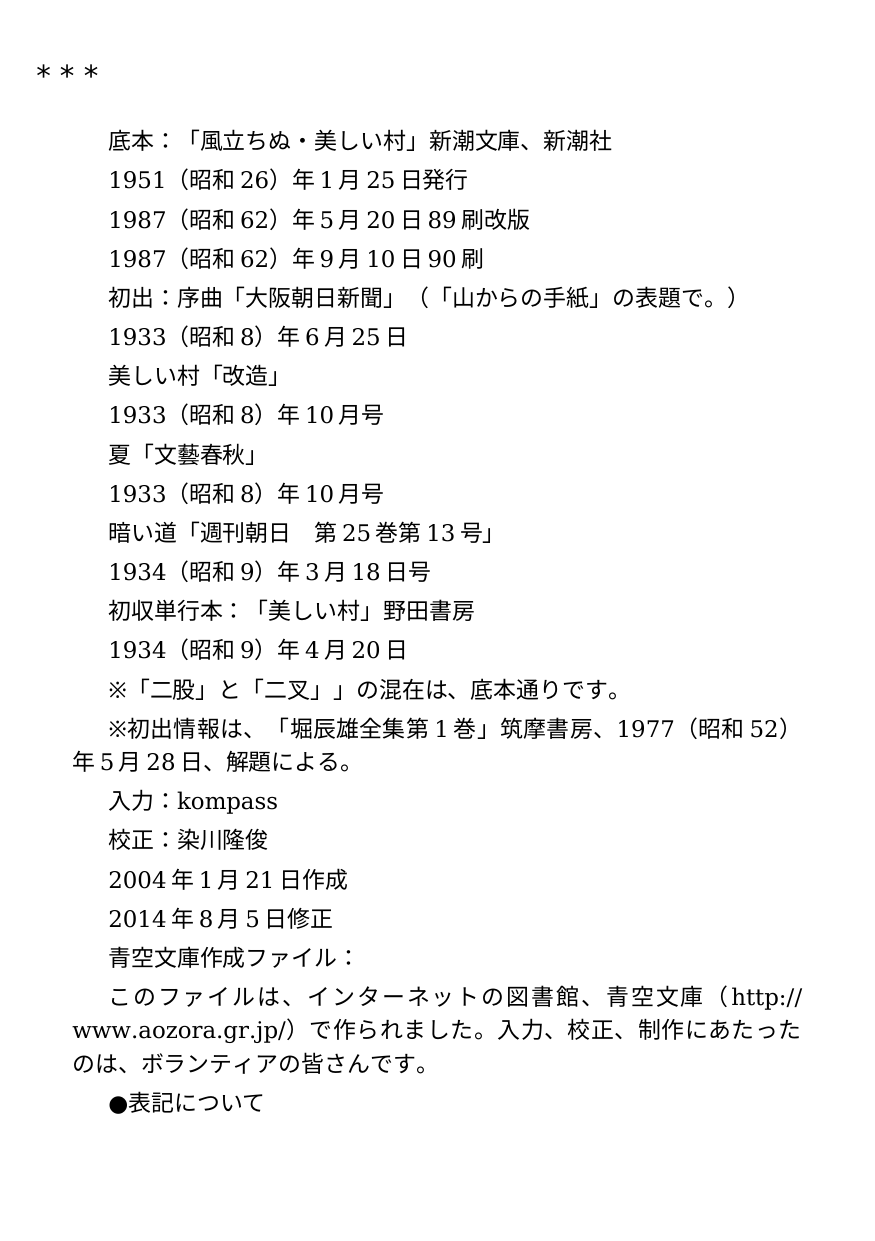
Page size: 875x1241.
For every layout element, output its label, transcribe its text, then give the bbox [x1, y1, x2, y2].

text 2014年8月5日修正 [72, 901, 802, 934]
text 入力：kompass [72, 783, 802, 816]
text 1933（昭和8）年10月号 [72, 476, 802, 509]
text 初出：序曲「大阪朝日新聞」（「山からの手紙」の表題で。） [72, 280, 802, 313]
text ※「二股」と「二叉」」の混在は、底本通りです。 [72, 672, 802, 705]
text 青空文庫作成ファイル： [72, 940, 802, 973]
text 1987（昭和62）年9月10日90刷 [72, 241, 802, 274]
subtitle * * * [36, 60, 838, 94]
text このファイルは、インターネットの図書館、青空文庫（http://www.aozora.gr.jp/）で作られました。入力、校正、制作にあたったのは、ボランティアの皆さんです。 [72, 979, 802, 1079]
text 1934（昭和9）年3月18日号 [72, 554, 802, 587]
text 校正：染川隆俊 [72, 822, 802, 856]
text 初収単行本：「美しい村」野田書房 [72, 593, 802, 626]
text 美しい村「改造」 [72, 358, 802, 391]
text 底本：「風立ちぬ・美しい村」新潮文庫、新潮社 [72, 123, 802, 156]
text ●表記について [72, 1084, 802, 1118]
text 1934（昭和9）年4月20日 [72, 632, 802, 666]
text 1933（昭和8）年6月25日 [72, 319, 802, 352]
text 1951（昭和26）年1月25日発行 [72, 162, 802, 196]
text 2004年1月21日作成 [72, 861, 802, 895]
text 暗い道「週刊朝日 第25巻第13号」 [72, 515, 802, 548]
text 夏「文藝春秋」 [72, 437, 802, 470]
text ※初出情報は、「堀辰雄全集第1巻」筑摩書房、1977（昭和52）年5月28日、解題による。 [72, 711, 802, 777]
text 1987（昭和62）年5月20日89刷改版 [72, 202, 802, 235]
text 1933（昭和8）年10月号 [72, 397, 802, 431]
